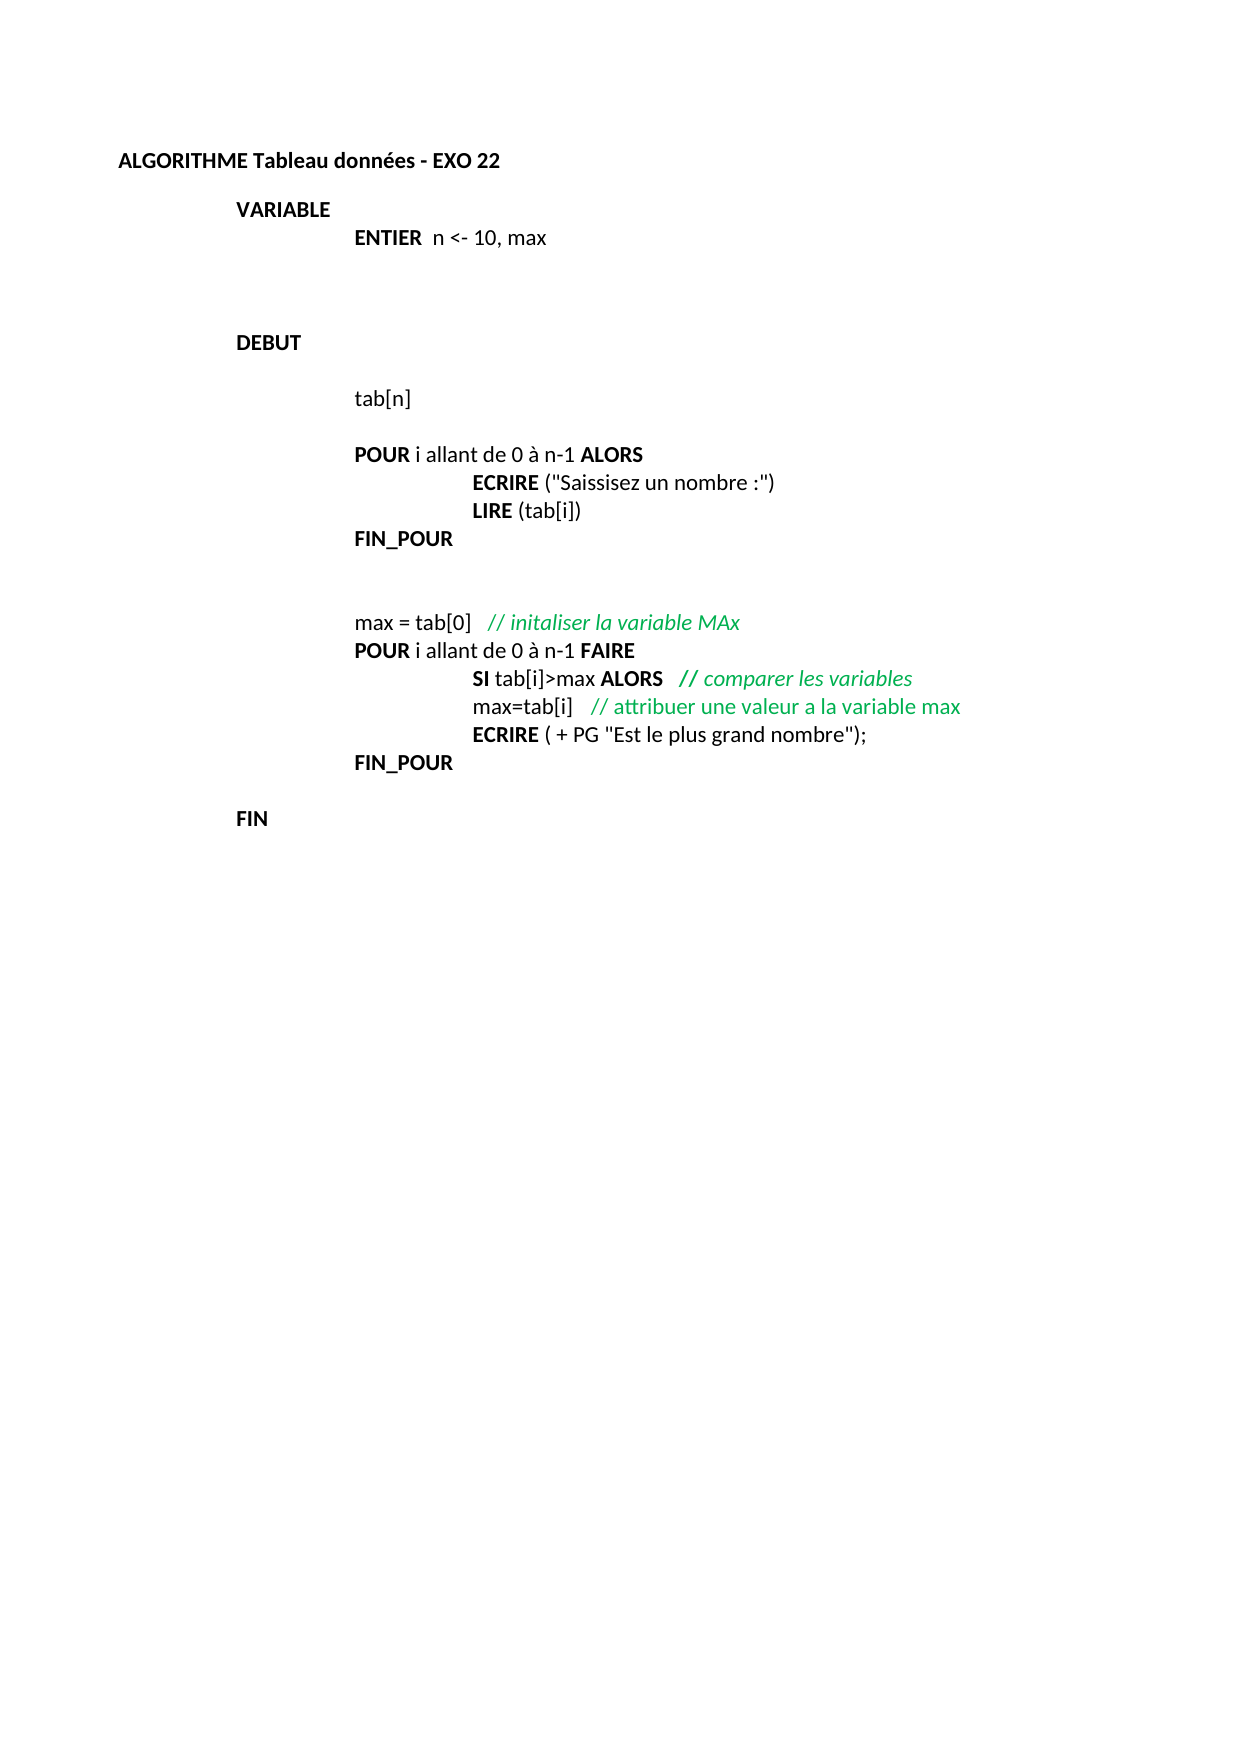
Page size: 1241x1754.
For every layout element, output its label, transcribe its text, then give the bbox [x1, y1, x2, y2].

text FIN_POUR [118, 748, 1122, 776]
text SI tab[i]>max ALORS // comparer les variables [118, 664, 1122, 692]
text ECRIRE ("Saissisez un nombre :") [118, 468, 1122, 496]
text VARIABLE ENTIER n <- 10, max [118, 195, 1122, 279]
text LIRE (tab[i]) [118, 496, 1122, 524]
text ALGORITHME Tableau données - EXO 22 [118, 146, 1122, 174]
text max=tab[i] // attribuer une valeur a la variable max [118, 692, 1122, 720]
text FIN_POUR [118, 524, 1122, 552]
text ECRIRE ( + PG "Est le plus grand nombre"); [118, 720, 1122, 748]
text POUR i allant de 0 à n-1 ALORS [118, 440, 1122, 468]
text POUR i allant de 0 à n-1 FAIRE [118, 636, 1122, 664]
text FIN [118, 804, 1122, 832]
text tab[n] [118, 384, 1122, 412]
text max = tab[0] // initaliser la variable MAx [118, 608, 1122, 636]
text DEBUT [118, 300, 1122, 384]
